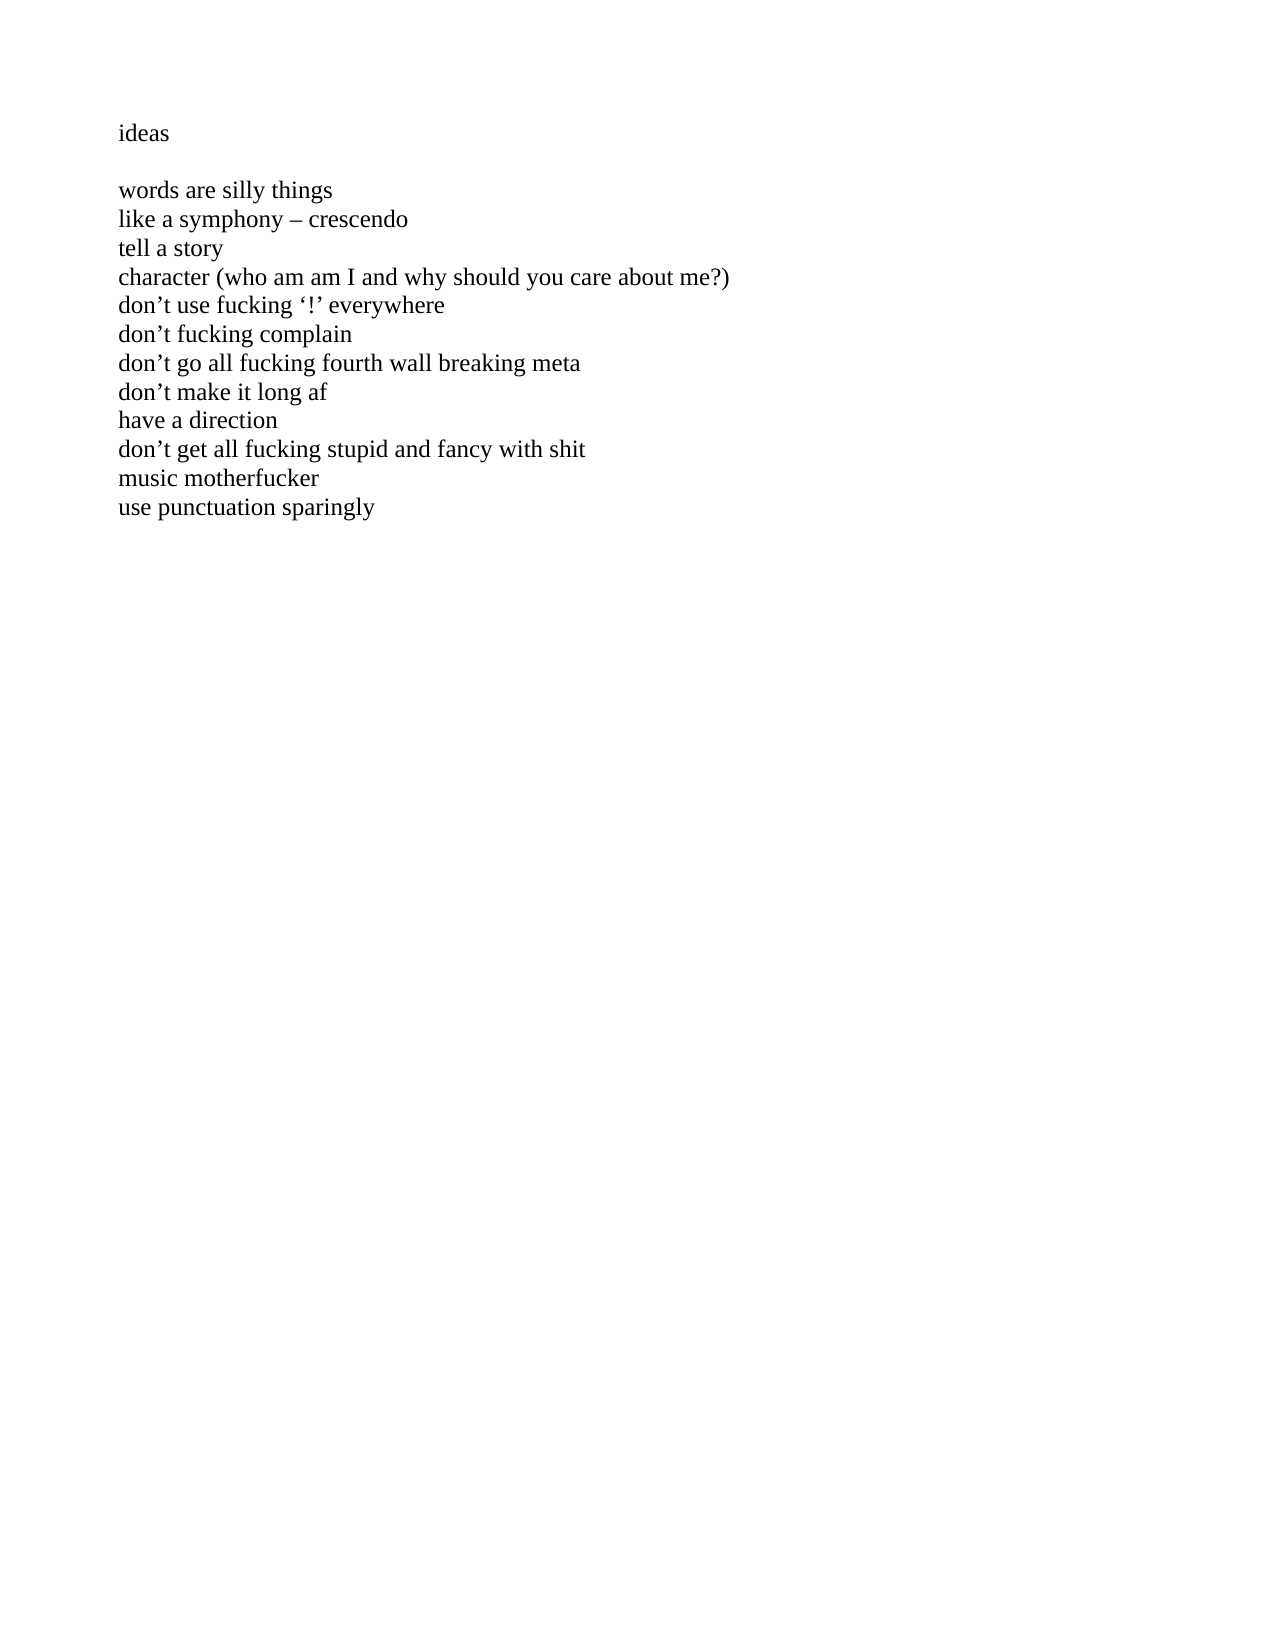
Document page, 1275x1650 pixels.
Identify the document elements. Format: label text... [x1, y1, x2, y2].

text words are silly things [118, 176, 1157, 204]
text have a direction [118, 406, 1157, 434]
text like a symphony – crescendo [118, 204, 1157, 233]
text character (who am am I and why should you care about me?) [118, 262, 1157, 291]
text don’t get all fucking stupid and fancy with shit [118, 434, 1157, 463]
text don’t use fucking ‘!’ everywhere [118, 291, 1157, 319]
text use punctuation sparingly [118, 492, 1157, 521]
text music motherfucker [118, 463, 1157, 492]
text ideas [118, 118, 1157, 147]
text don’t fucking complain [118, 319, 1157, 348]
text don’t go all fucking fourth wall breaking meta [118, 348, 1157, 377]
text tell a story [118, 233, 1157, 262]
text don’t make it long af [118, 377, 1157, 406]
